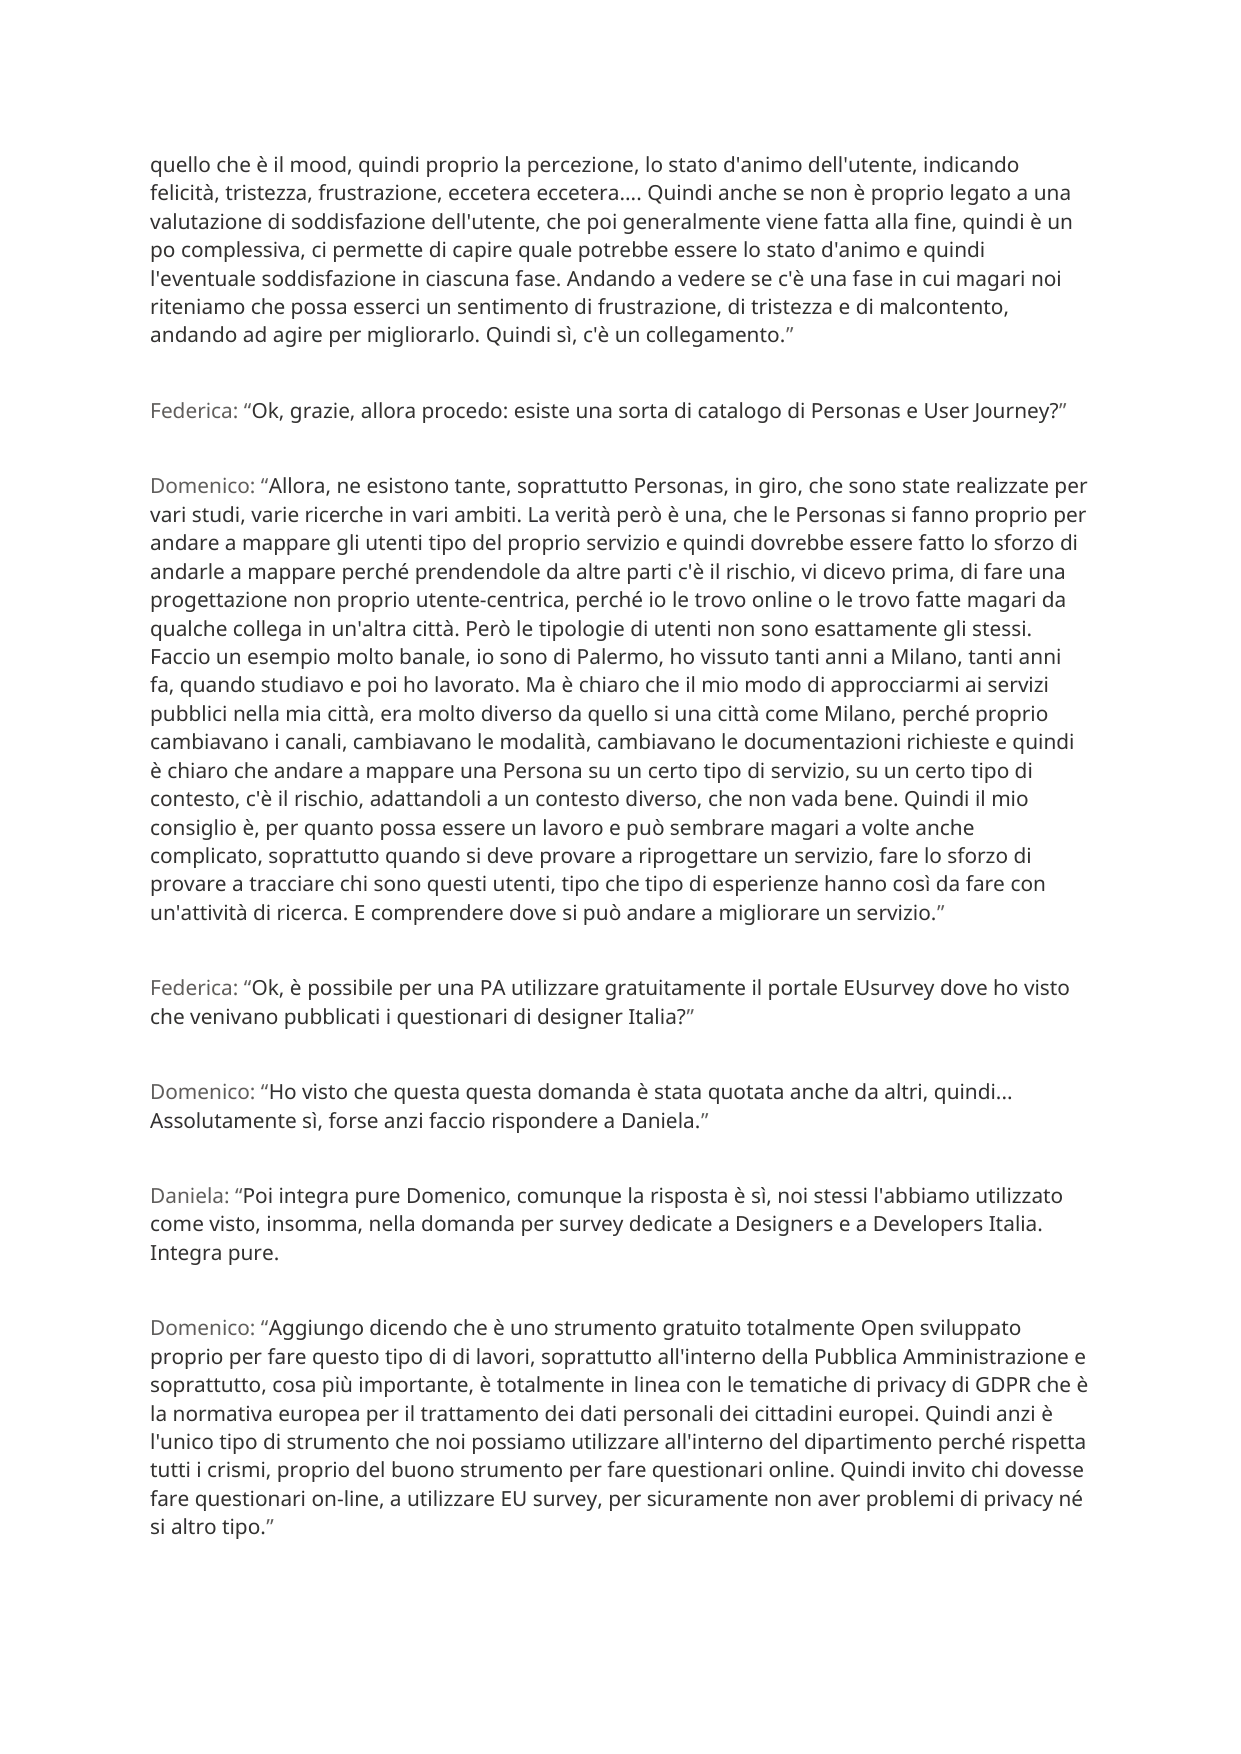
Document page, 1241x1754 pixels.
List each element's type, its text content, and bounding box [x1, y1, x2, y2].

text quello che è il mood, quindi proprio la percezione, lo stato d'animo dell'utente, indicando felicità, tristezza, frustrazione, eccetera eccetera.... Quindi anche se non è proprio legato a una valutazione di soddisfazione dell'utente, che poi generalmente viene fatta alla fine, quindi è un po complessiva, ci permette di capire quale potrebbe essere lo stato d'animo e quindi l'eventuale soddisfazione in ciascuna fase. Andando a vedere se c'è una fase in cui magari noi riteniamo che possa esserci un sentimento di frustrazione, di tristezza e di malcontento, andando ad agire per migliorarlo. Quindi sì, c'è un collegamento.” [150, 150, 1090, 349]
text Federica: “Ok, è possibile per una PA utilizzare gratuitamente il portale EUsurvey dove ho visto che venivano pubblicati i questionari di designer Italia?” [150, 973, 1090, 1030]
text Domenico: “Aggiungo dicendo che è uno strumento gratuito totalmente Open sviluppato proprio per fare questo tipo di di lavori, soprattutto all'interno della Pubblica Amministrazione e soprattutto, cosa più importante, è totalmente in linea con le tematiche di privacy di GDPR che è la normativa europea per il trattamento dei dati personali dei cittadini europei. Quindi anzi è l'unico tipo di strumento che noi possiamo utilizzare all'interno del dipartimento perché rispetta tutti i crismi, proprio del buono strumento per fare questionari online. Quindi invito chi dovesse fare questionari on-line, a utilizzare EU survey, per sicuramente non aver problemi di privacy né si altro tipo.” [150, 1313, 1090, 1541]
text Daniela: “Poi integra pure Domenico, comunque la risposta è sì, noi stessi l'abbiamo utilizzato come visto, insomma, nella domanda per survey dedicate a Designers e a Developers Italia. Integra pure. [150, 1181, 1090, 1266]
text Domenico: “Allora, ne esistono tante, soprattutto Personas, in giro, che sono state realizzate per vari studi, varie ricerche in vari ambiti. La verità però è una, che le Personas si fanno proprio per andare a mappare gli utenti tipo del proprio servizio e quindi dovrebbe essere fatto lo sforzo di andarle a mappare perché prendendole da altre parti c'è il rischio, vi dicevo prima, di fare una progettazione non proprio utente-centrica, perché io le trovo online o le trovo fatte magari da qualche collega in un'altra città. Però le tipologie di utenti non sono esattamente gli stessi. Faccio un esempio molto banale, io sono di Palermo, ho vissuto tanti anni a Milano, tanti anni fa, quando studiavo e poi ho lavorato. Ma è chiaro che il mio modo di approcciarmi ai servizi pubblici nella mia città, era molto diverso da quello si una città come Milano, perché proprio cambiavano i canali, cambiavano le modalità, cambiavano le documentazioni richieste e quindi è chiaro che andare a mappare una Persona su un certo tipo di servizio, su un certo tipo di contesto, c'è il rischio, adattandoli a un contesto diverso, che non vada bene. Quindi il mio consiglio è, per quanto possa essere un lavoro e può sembrare magari a volte anche complicato, soprattutto quando si deve provare a riprogettare un servizio, fare lo sforzo di provare a tracciare chi sono questi utenti, tipo che tipo di esperienze hanno così da fare con un'attività di ricerca. E comprendere dove si può andare a migliorare un servizio.” [150, 471, 1090, 926]
text Domenico: “Ho visto che questa questa domanda è stata quotata anche da altri, quindi... Assolutamente sì, forse anzi faccio rispondere a Daniela.” [150, 1077, 1090, 1134]
text Federica: “Ok, grazie, allora procedo: esiste una sorta di catalogo di Personas e User Journey?” [150, 396, 1090, 424]
